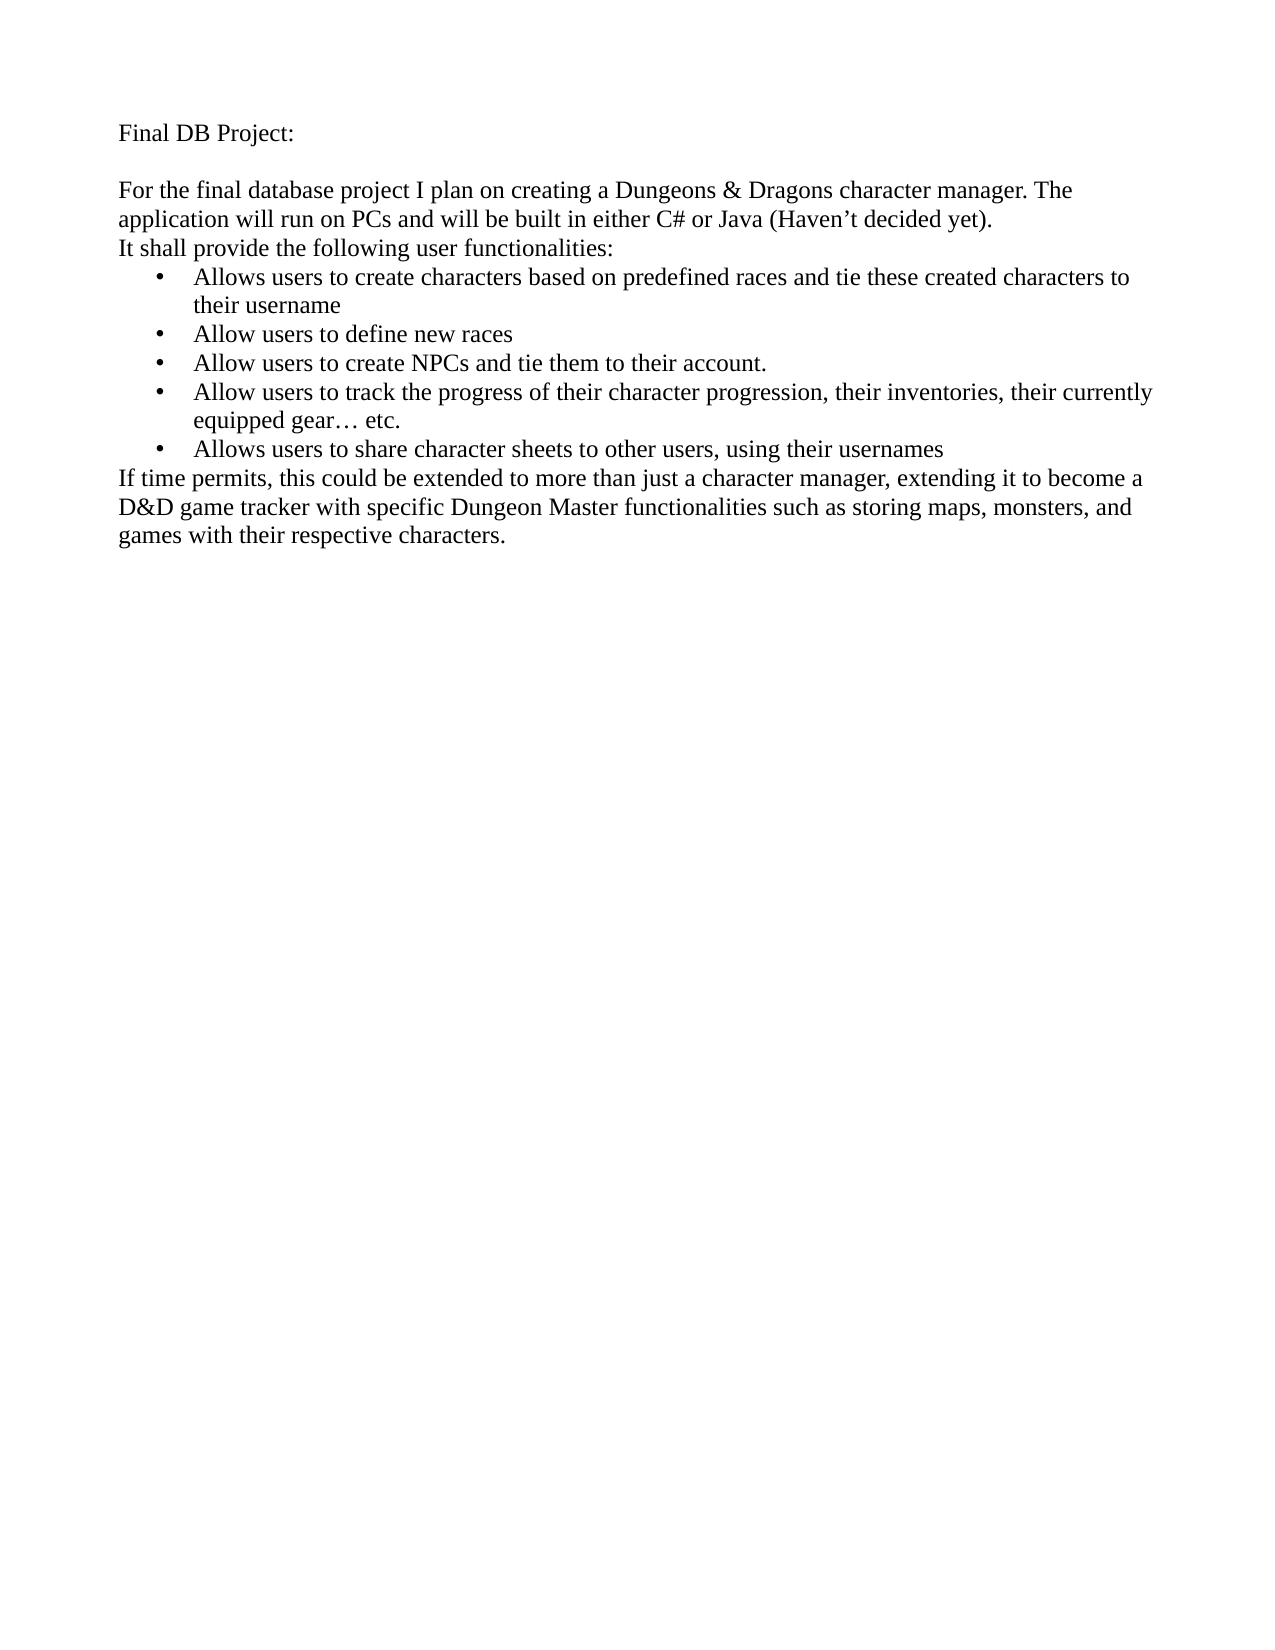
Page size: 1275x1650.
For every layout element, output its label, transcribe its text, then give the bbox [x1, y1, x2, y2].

list Allows users to share character sheets to other users, using their usernames [156, 434, 1157, 463]
text For the final database project I plan on creating a Dungeons & Dragons character manager. The application will run on PCs and will be built in either C# or Java (Haven’t decided yet). [118, 176, 1157, 233]
list Allow users to create NPCs and tie them to their account. [156, 348, 1157, 377]
list Allow users to define new races [156, 319, 1157, 348]
list Allows users to create characters based on predefined races and tie these created characters to their username [156, 262, 1157, 319]
list Allow users to track the progress of their character progression, their inventories, their currently equipped gear… etc. [156, 377, 1157, 434]
text Final DB Project: [118, 118, 1157, 147]
text If time permits, this could be extended to more than just a character manager, extending it to become a D&D game tracker with specific Dungeon Master functionalities such as storing maps, monsters, and games with their respective characters. [118, 463, 1157, 549]
text It shall provide the following user functionalities: [118, 233, 1157, 262]
